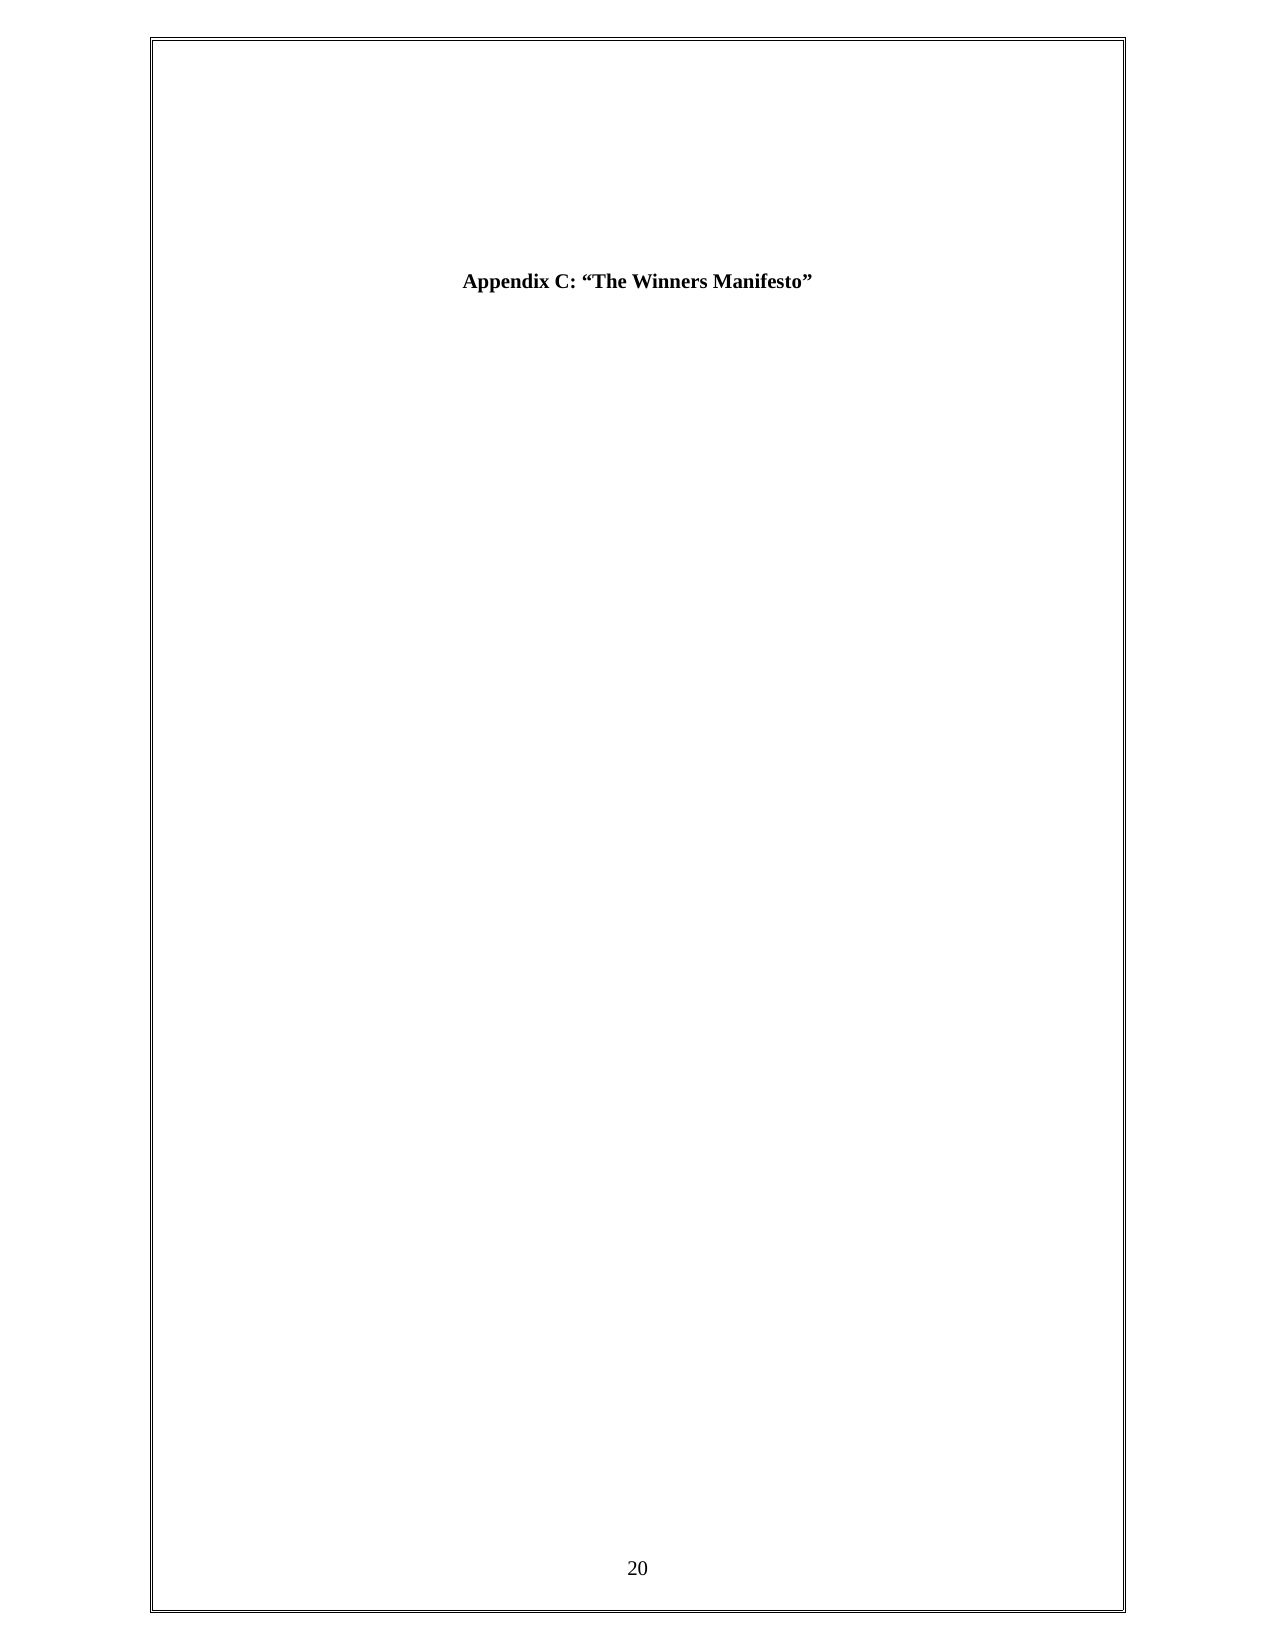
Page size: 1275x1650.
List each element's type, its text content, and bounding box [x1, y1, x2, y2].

subtitle Appendix C: “The Winners Manifesto” [182, 269, 1093, 293]
